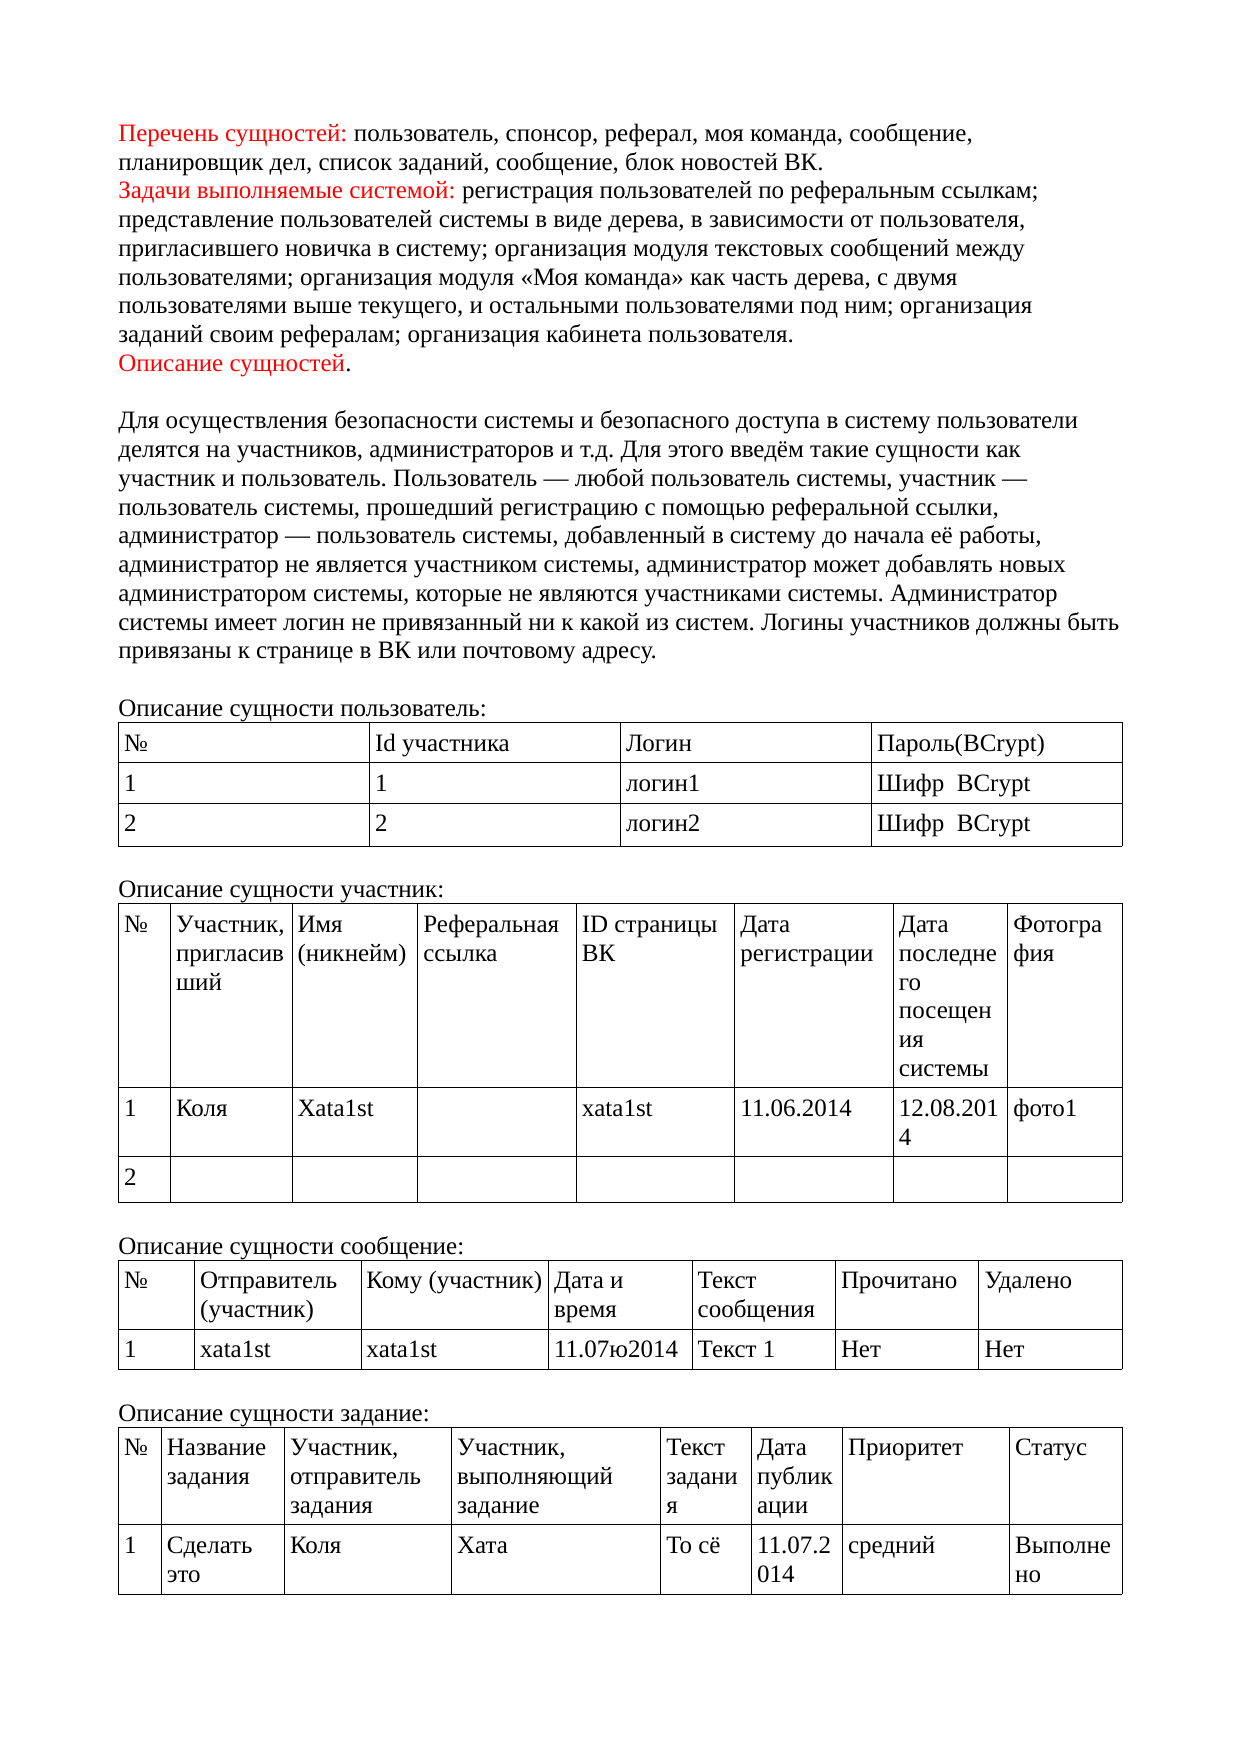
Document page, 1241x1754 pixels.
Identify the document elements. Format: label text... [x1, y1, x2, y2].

table_cell [1008, 1157, 1122, 1202]
table_header Статус [1010, 1428, 1122, 1524]
table_cell [171, 1157, 292, 1202]
table_cell 1 [119, 1330, 194, 1369]
text Описание сущности задание: [118, 1398, 1122, 1427]
table_cell [894, 1157, 1007, 1202]
table_cell Xata1st [293, 1088, 417, 1156]
table_header № [119, 1428, 161, 1524]
text Описание сущностей. [118, 348, 1122, 377]
text Перечень сущностей: пользователь, спонсор, реферал, моя команда, сообщение, планировщик дел, список заданий, сообщение, блок новостей ВК. [118, 118, 1122, 176]
table_cell Коля [171, 1088, 292, 1156]
table_cell [735, 1157, 893, 1202]
table_header Участник, отправитель задания [285, 1428, 451, 1524]
table_cell Хата [452, 1525, 660, 1593]
table_cell 12.08.2014 [894, 1088, 1007, 1156]
table_header № [119, 723, 369, 762]
table_cell [293, 1157, 417, 1202]
text Описание сущности участник: [118, 874, 1122, 903]
table_header Id участника [370, 723, 620, 762]
table_cell Текст 1 [693, 1330, 835, 1369]
table_header Пароль(BCrypt) [872, 723, 1122, 762]
table_header Дата последнего посещения системы [894, 904, 1007, 1087]
table_header Название задания [162, 1428, 284, 1524]
table_header Реферальная ссылка [418, 904, 576, 1087]
table_header Участник, пригласивший [171, 904, 292, 1087]
table_cell Сделать это [162, 1525, 284, 1593]
text Описание сущности сообщение: [118, 1231, 1122, 1259]
table_cell xata1st [362, 1330, 548, 1369]
table_header Прочитано [836, 1261, 978, 1329]
text Описание сущности пользователь: [118, 693, 1122, 722]
table_cell То сё [661, 1525, 751, 1593]
table_cell средний [843, 1525, 1009, 1593]
table_header Дата и время [549, 1261, 692, 1329]
table_cell [418, 1088, 576, 1156]
table_cell фото1 [1008, 1088, 1122, 1156]
table_cell 11.06.2014 [735, 1088, 893, 1156]
text Для осуществления безопасности системы и безопасного доступа в систему пользователи делятся на участников, администраторов и т.д. Для этого введём такие сущности как участник и пользователь. Пользователь — любой пользователь системы, участник — пользователь системы, прошедший регистрацию с помощью реферальной ссылки, администратор — пользователь системы, добавленный в систему до начала её работы, администратор не является участником системы, администратор может добавлять новых администратором системы, которые не являются участниками системы. Администратор системы имеет логин не привязанный ни к какой из систем. Логины участников должны быть привязаны к странице в ВК или почтовому адресу. [118, 406, 1122, 664]
table_header Удалено [979, 1261, 1122, 1329]
table_cell Выполнено [1010, 1525, 1122, 1593]
table_header № [119, 1261, 194, 1329]
table_cell xata1st [195, 1330, 361, 1369]
table_cell Шифр BCrypt [872, 804, 1122, 846]
text Задачи выполняемые системой: регистрация пользователей по реферальным ссылкам; представление пользователей системы в виде дерева, в зависимости от пользователя, пригласившего новичка в систему; организация модуля текстовых сообщений между пользователями; организация модуля «Моя команда» как часть дерева, с двумя пользователями выше текущего, и остальными пользователями под ним; организация заданий своим рефералам; организация кабинета пользователя. [118, 176, 1122, 348]
table_cell 1 [370, 763, 620, 802]
table_cell Нет [979, 1330, 1122, 1369]
table_cell Шифр BCrypt [872, 763, 1122, 802]
table_cell 1 [119, 1525, 161, 1593]
table_header Имя (никнейм) [293, 904, 417, 1087]
table_header Дата публикации [752, 1428, 842, 1524]
table_cell 11.07ю2014 [549, 1330, 692, 1369]
table_cell 2 [119, 1157, 170, 1202]
table_header Текст задания [661, 1428, 751, 1524]
table_header № [119, 904, 170, 1087]
table_cell 2 [119, 804, 369, 846]
table_cell логин1 [621, 763, 871, 802]
table_cell xata1st [577, 1088, 734, 1156]
table_header Фотография [1008, 904, 1122, 1087]
table_cell 11.07.2014 [752, 1525, 842, 1593]
table_cell логин2 [621, 804, 871, 846]
table_header Отправитель (участник) [195, 1261, 361, 1329]
table_header Участник, выполняющий задание [452, 1428, 660, 1524]
table_cell [418, 1157, 576, 1202]
table_header Текст сообщения [693, 1261, 835, 1329]
table_header Дата регистрации [735, 904, 893, 1087]
table_cell Нет [836, 1330, 978, 1369]
table_cell 1 [119, 763, 369, 802]
table_header Логин [621, 723, 871, 762]
table_cell 2 [370, 804, 620, 846]
table_header Приоритет [843, 1428, 1009, 1524]
table_header Кому (участник) [362, 1261, 548, 1329]
table_cell Коля [285, 1525, 451, 1593]
table_cell [577, 1157, 734, 1202]
table_cell 1 [119, 1088, 170, 1156]
table_header ID страницы ВК [577, 904, 734, 1087]
